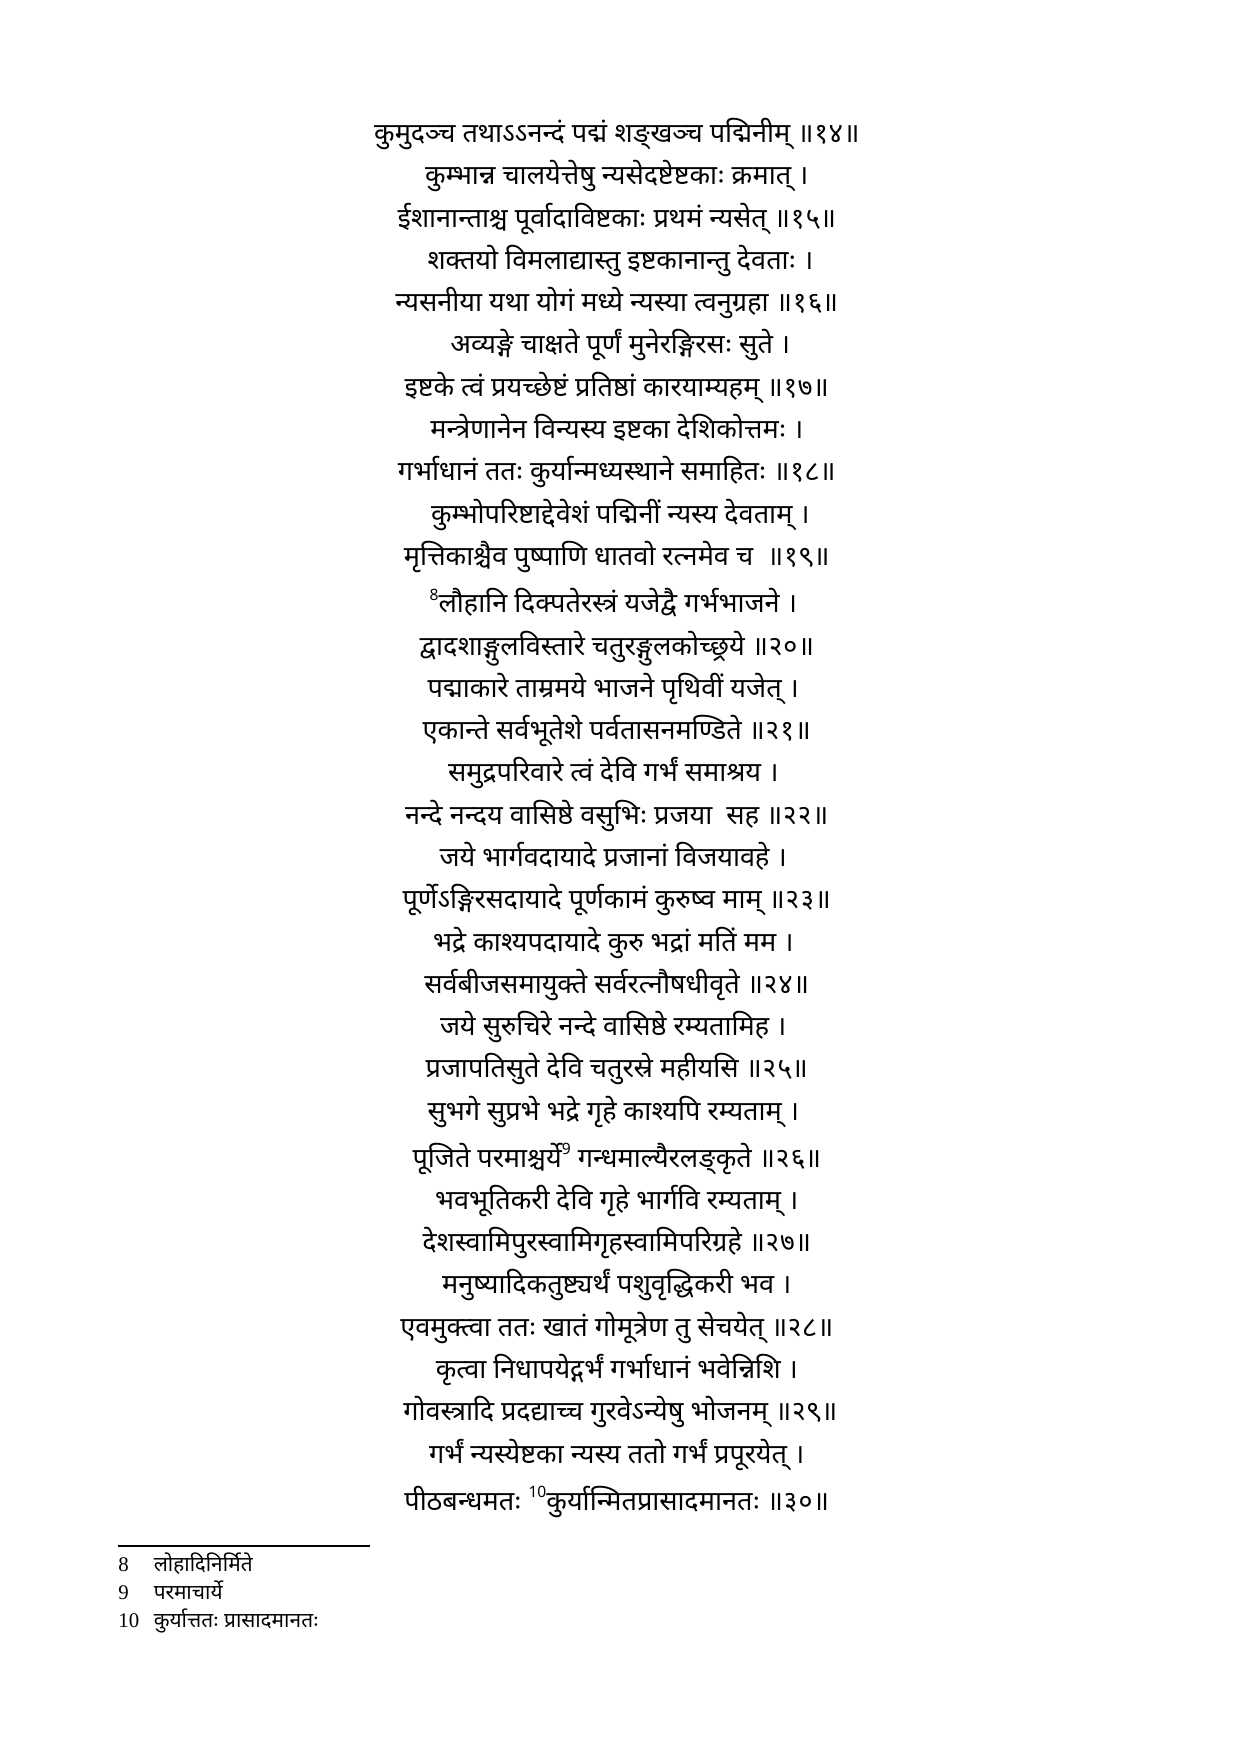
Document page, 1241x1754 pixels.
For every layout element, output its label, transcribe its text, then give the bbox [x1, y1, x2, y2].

text गर्भं न्यस्येष्टका न्यस्य ततो गर्भं प्रपूरयेत् । पीठबन्धमतः कुर्यान्मितप्रासादमानतः ॥३०॥ [118, 1439, 1122, 1521]
text परमाचार्ये [118, 1580, 1122, 1608]
text कुमुदञ्च तथाऽऽनन्दं पद्मं शङ्खञ्च पद्मिनीम् ॥१४॥ कुम्भान्न चालयेत्तेषु न्यसेदष्टेष्टकाः क्रमात् । ईशानान्ताश्च पूर्वादाविष्टकाः प्रथमं न्यसेत् ॥१५॥ शक्तयो विमलाद्यास्तु इष्टकानान्तु देवताः । न्यसनीया यथा योगं मध्ये न्यस्या त्वनुग्रहा ॥१६॥ अव्यङ्गे चाक्षते पूर्णं मुनेरङ्गिरसः सुते । इष्टके त्वं प्रयच्छेष्टं प्रतिष्ठां कारयाम्यहम् ॥१७॥ मन्त्रेणानेन विन्यस्य इष्टका देशिकोत्तमः । [118, 118, 1122, 449]
text गर्भाधानं ततः कुर्यान्मध्यस्थाने समाहितः ॥१८॥ कुम्भोपरिष्टाद्देवेशं पद्मिनीं न्यस्य देवताम् । मृत्तिकाश्चैव पुष्पाणि धातवो रत्नमेव च ॥१९॥ लौहानि दिक्पतेरस्त्रं यजेद्वै गर्भभाजने । द्वादशाङ्गुलविस्तारे चतुरङ्गुलकोच्छ्रये ॥२०॥ पद्माकारे ताम्रमये भाजने पृथिवीं यजेत् । एकान्ते सर्वभूतेशे पर्वतासनमण्डिते ॥२१॥ समुद्रपरिवारे त्वं देवि गर्भं समाश्रय । नन्दे नन्दय वासिष्ठे वसुभिः प्रजया सह ॥२२॥ जये भार्गवदायादे प्रजानां विजयावहे । पूर्णेऽङ्गिरसदायादे पूर्णकामं कुरुष्व माम् ॥२३॥ भद्रे काश्यपदायादे कुरु भद्रां मतिं मम । सर्वबीजसमायुक्ते सर्वरत्नौषधीवृते ॥२४॥ जये सुरुचिरे नन्दे वासिष्ठे रम्यतामिह । प्रजापतिसुते देवि चतुरस्रे महीयसि ॥२५॥ सुभगे सुप्रभे भद्रे गृहे काश्यपि रम्यताम् । पूजिते परमाश्चर्ये गन्धमाल्यैरलङ्कृते ॥२६॥ भवभूतिकरी देवि गृहे भार्गवि रम्यताम् । देशस्वामिपुरस्वामिगृहस्वामिपरिग्रहे ॥२७॥ मनुष्यादिकतुष्ट्यर्थं पशुवृद्धिकरी भव । एवमुक्त्वा ततः खातं गोमूत्रेण तु सेचयेत् ॥२८॥ कृत्वा निधापयेद्गर्भं गर्भाधानं भवेन्निशि । गोवस्त्रादि प्रदद्याच्च गुरवेऽन्येषु भोजनम् ॥२९॥ [118, 456, 1122, 1432]
text कुर्यात्ततः प्रासादमानतः [118, 1608, 1122, 1636]
text लोहादिनिर्मिते [118, 1552, 1122, 1580]
